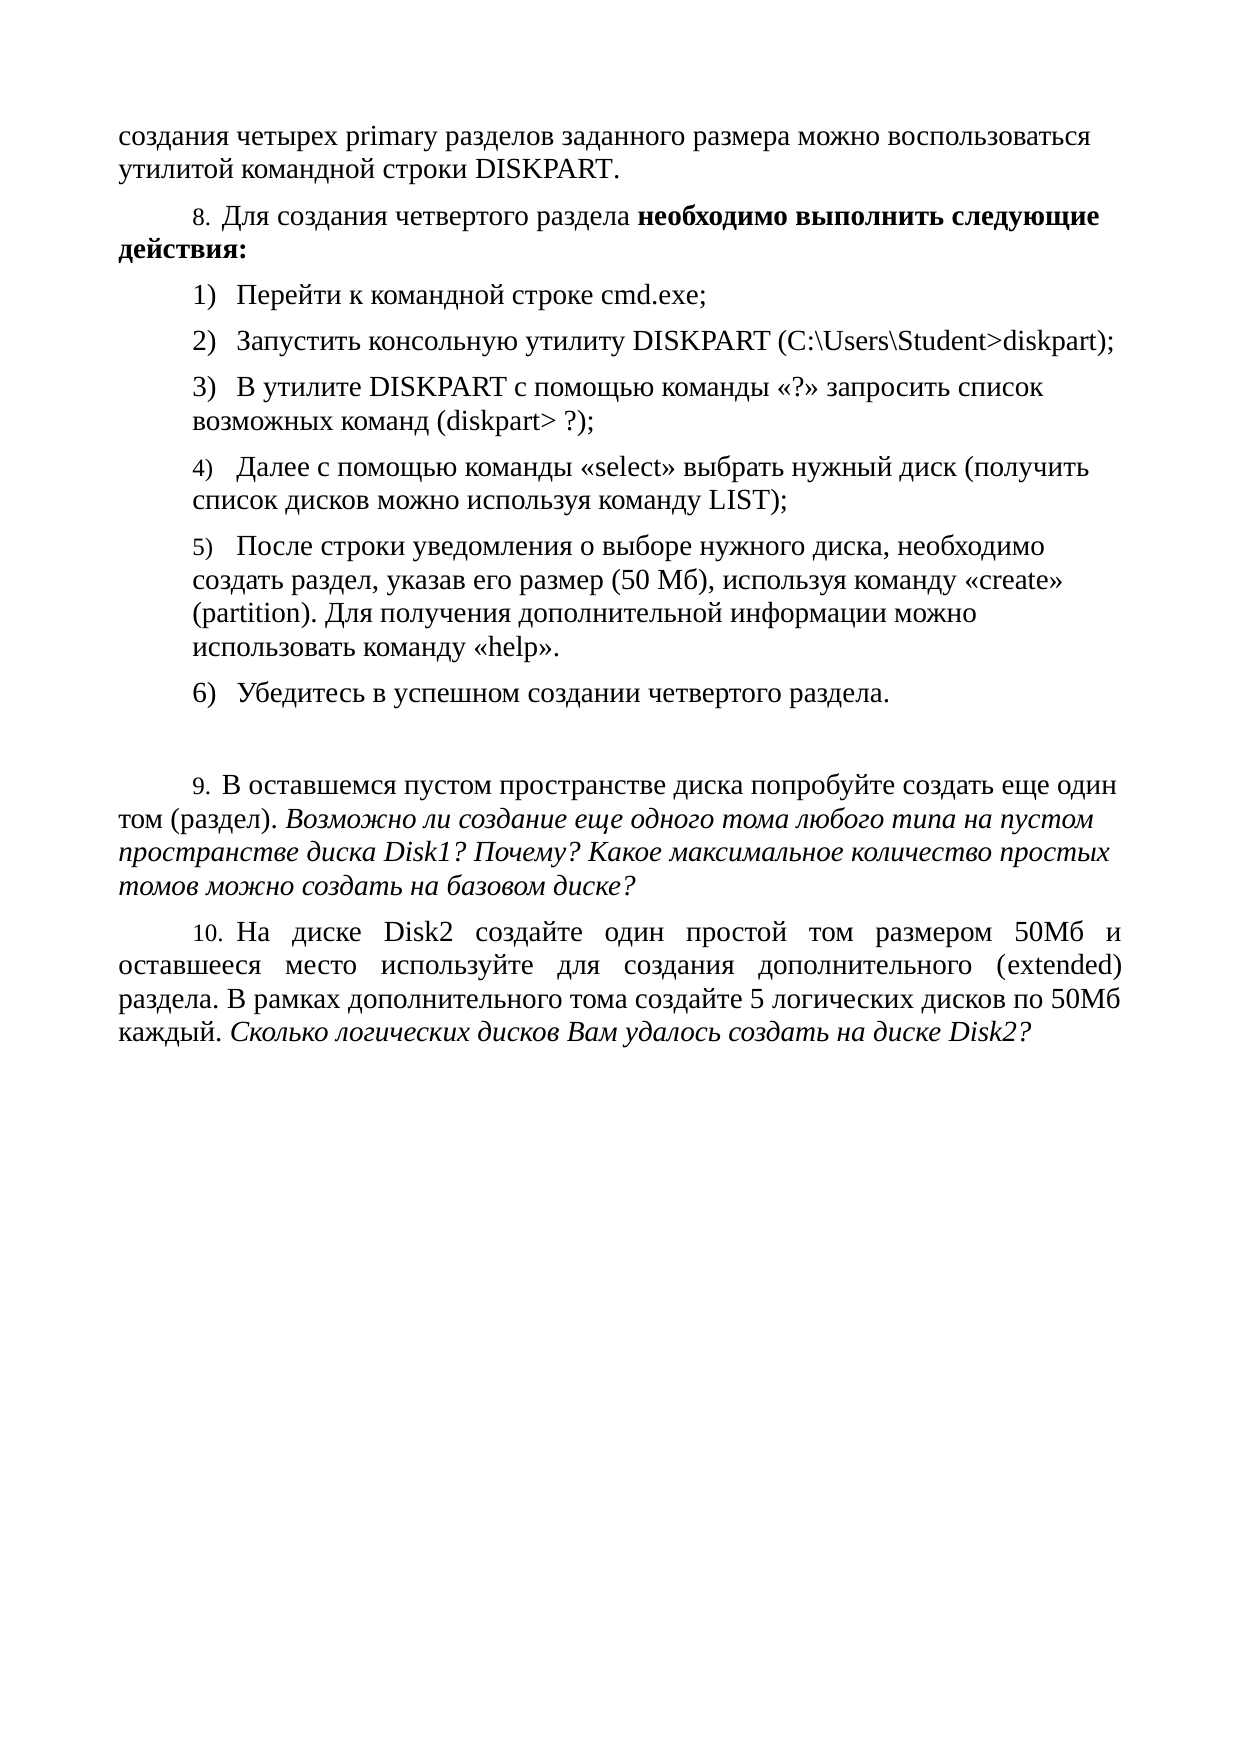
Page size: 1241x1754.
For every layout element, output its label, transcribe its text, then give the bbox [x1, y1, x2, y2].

list После строки уведомления о выборе нужного диска, необходимо создать раздел, указав его размер (50 Мб), используя команду «create» (partition). Для получения дополнительной информации можно использовать команду «help». [192, 528, 1122, 663]
list В утилите DISKPART с помощью команды «?» запросить список возможных команд (diskpart> ?); [192, 369, 1122, 436]
list Перейти к командной строке cmd.exe; [192, 277, 1122, 311]
list Далее с помощью команды «select» выбрать нужный диск (получить список дисков можно используя команду LIST); [192, 449, 1122, 516]
list создания четырех primary разделов заданного размера можно воспользоваться утилитой командной строки DISKPART. [118, 118, 1122, 185]
list В оставшемся пустом пространстве диска попробуйте создать еще один том (раздел). Возможно ли создание еще одного тома любого типа на пустом пространстве диска Disk1? Почему? Какое максимальное количество простых томов можно создать на базовом диске? [118, 767, 1122, 901]
list Запустить консольную утилиту DISKPART (C:\Users\Student>diskpart); [192, 323, 1122, 357]
list На диске Disk2 создайте один простой том размером 50Мб и оставшееся место используйте для создания дополнительного (extended) раздела. В рамках дополнительного тома создайте 5 логических дисков по 50Мб каждый. Сколько логических дисков Вам удалось создать на диске Disk2? [118, 914, 1122, 1048]
list Убедитесь в успешном создании четвертого раздела. [192, 675, 1122, 709]
list Для создания четвертого раздела необходимо выполнить следующие действия: [118, 198, 1122, 265]
